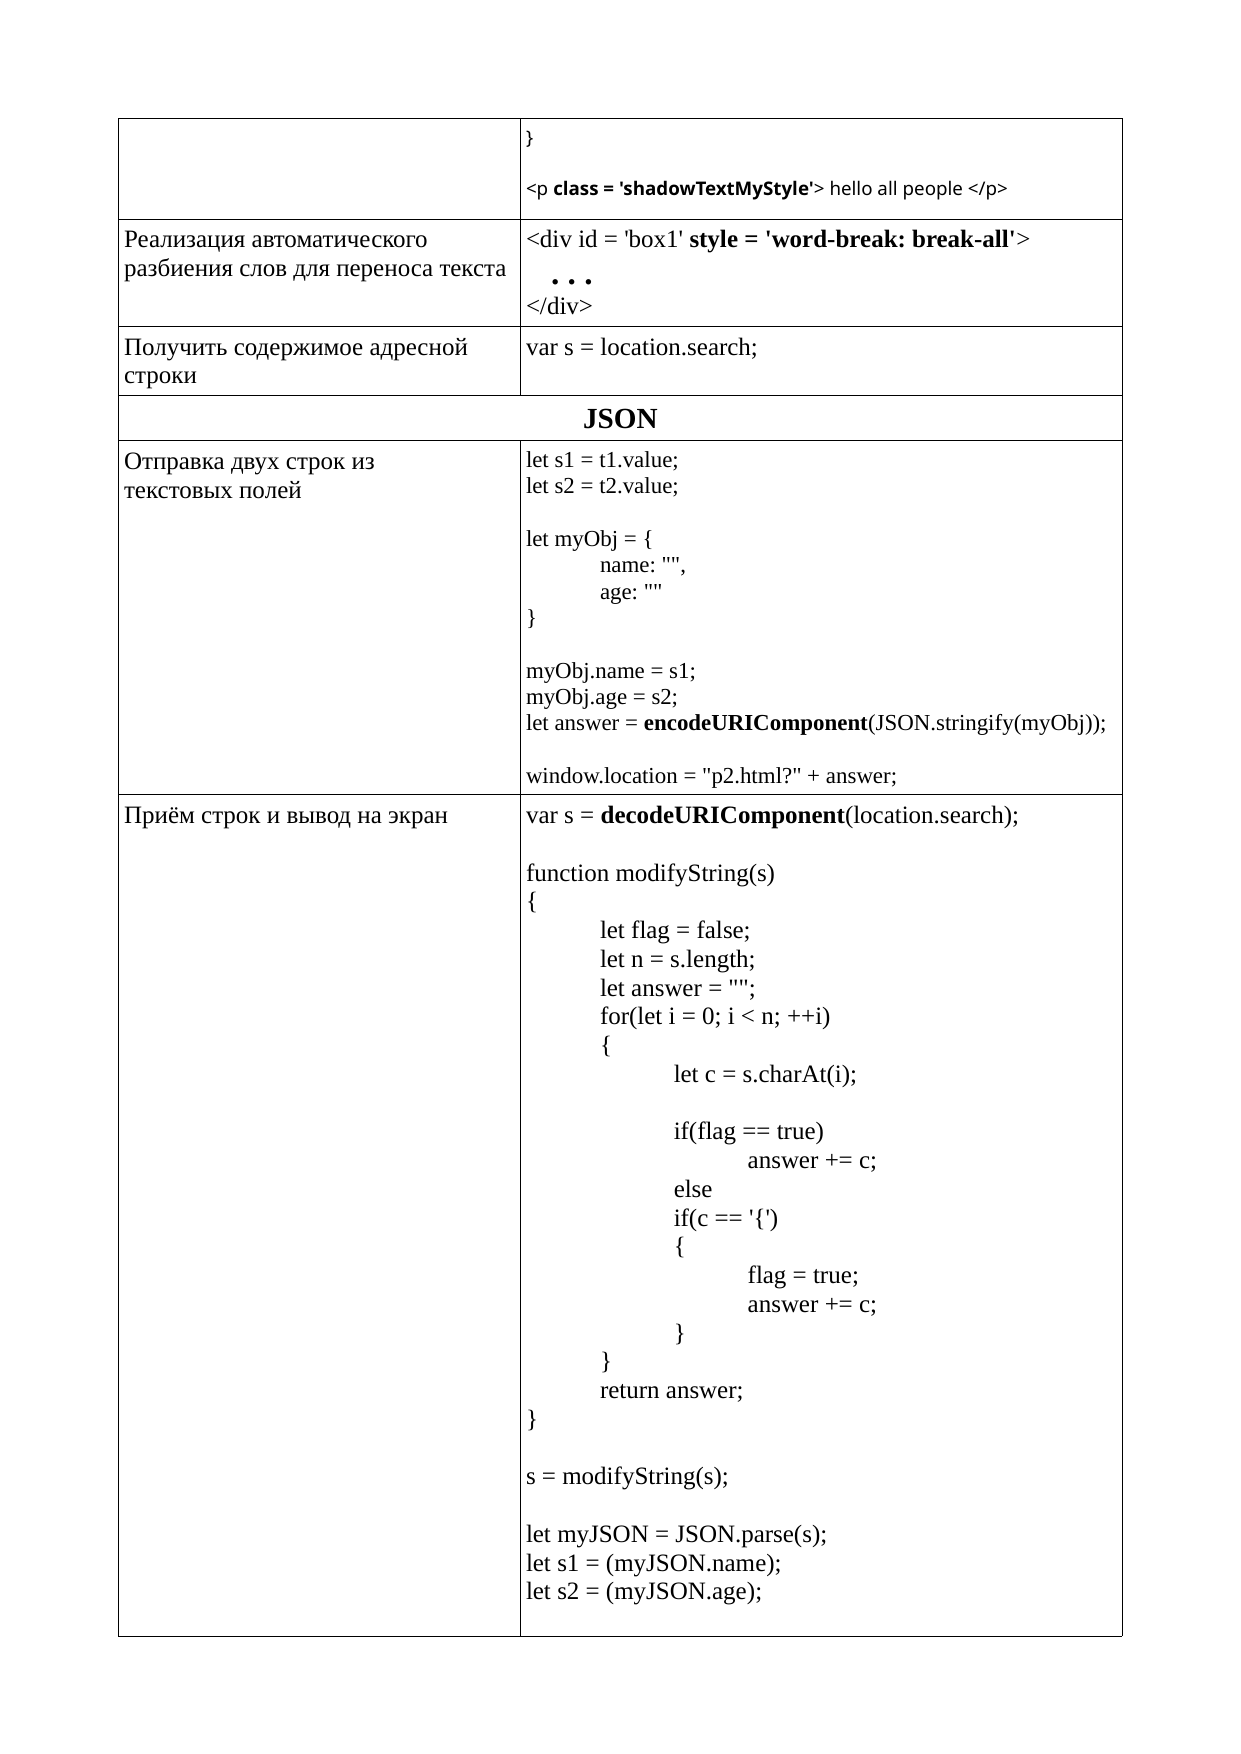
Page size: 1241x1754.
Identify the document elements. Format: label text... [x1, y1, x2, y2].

table_cell Получить содержимое адресной строки [119, 327, 520, 395]
table_cell Отправка двух строк из текстовых полей [119, 441, 520, 794]
table_cell } <p class = 'shadowTextMyStyle'> hello all people </p> [521, 119, 1122, 218]
table_cell <div id = 'box1' style = 'word-break: break-all'> . . . </div> [521, 220, 1122, 326]
table_cell JSON [119, 396, 1122, 440]
table_cell var s = decodeURIComponent(location.search); function modifyString(s) { let flag = false; let n = s.length; let answer = ""; for(let i = 0; i < n; ++i) { let c = s.charAt(i); if(flag == true) answer += c; else if(c == '{') { flag = true; answer += c; } } return answer; } s = modifyString(s); let myJSON = JSON.parse(s); let s1 = (myJSON.name); let s2 = (myJSON.age); [521, 795, 1122, 1636]
table_cell [119, 119, 520, 218]
table_cell let s1 = t1.value; let s2 = t2.value; let myObj = { name: "", age: "" } myObj.name = s1; myObj.age = s2; let answer = encodeURIComponent(JSON.stringify(myObj)); window.location = "p2.html?" + answer; [521, 441, 1122, 794]
table_cell var s = location.search; [521, 327, 1122, 395]
table_cell Реализация автоматического разбиения слов для переноса текста [119, 220, 520, 326]
table_cell Приём строк и вывод на экран [119, 795, 520, 1636]
